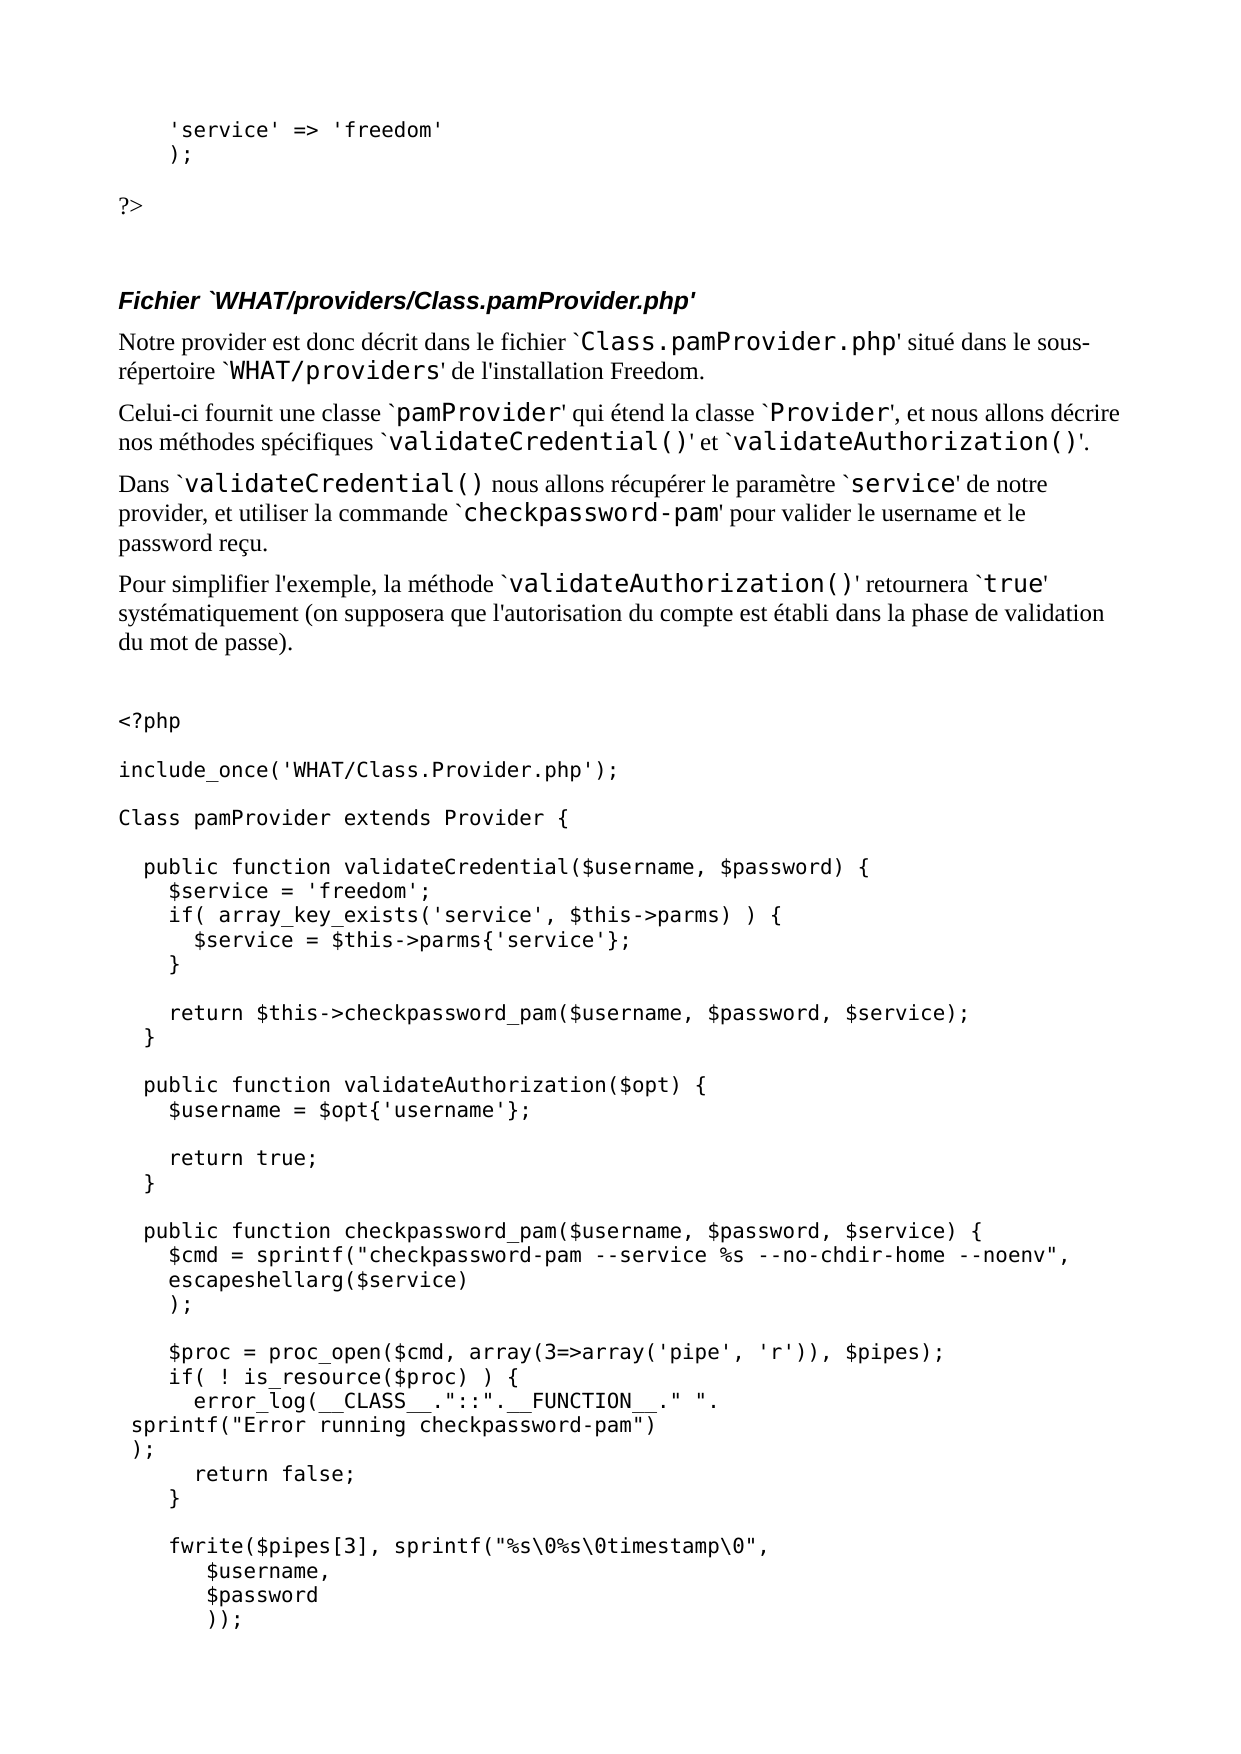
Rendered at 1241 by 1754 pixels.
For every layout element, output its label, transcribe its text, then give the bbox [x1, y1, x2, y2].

text Notre provider est donc décrit dans le fichier `Class.pamProvider.php' situé dans le sous-répertoire `WHAT/providers' de l'installation Freedom. [118, 327, 1122, 386]
text Celui-ci fournit une classe `pamProvider' qui étend la classe `Provider', et nous allons décrire nos méthodes spécifiques `validateCredential()' et `validateAuthorization()'. [118, 398, 1122, 457]
text <?php include_once('WHAT/Class.Provider.php'); Class pamProvider extends Provider { public function validateCredential($username, $password) { $service = 'freedom'; if( array_key_exists('service', $this->parms) ) { $service = $this->parms{'service'}; } return $this->checkpassword_pam($username, $password, $service); } public function validateAuthorization($opt) { $username = $opt{'username'}; return true; } public function checkpassword_pam($username, $password, $service) { $cmd = sprintf("checkpassword-pam --service %s --no-chdir-home --noenv", escapeshellarg($service) ); $proc = proc_open($cmd, array(3=>array('pipe', 'r')), $pipes); if( ! is_resource($proc) ) { error_log(__CLASS__."::".__FUNCTION__." ". sprintf("Error running checkpassword-pam") ); return false; } fwrite($pipes[3], sprintf("%s\0%s\0timestamp\0", $username, $password )); [118, 709, 1122, 1632]
text 'service' => 'freedom' ); [118, 118, 1122, 191]
text ?> [118, 191, 1122, 248]
subtitle Fichier `WHAT/providers/Class.pamProvider.php' [118, 286, 1122, 314]
text Pour simplifier l'exemple, la méthode `validateAuthorization()' retournera `true' systématiquement (on supposera que l'autorisation du compte est établi dans la phase de validation du mot de passe). [118, 569, 1122, 656]
text Dans `validateCredential() nous allons récupérer le paramètre `service' de notre provider, et utiliser la commande `checkpassword-pam' pour valider le username et le password reçu. [118, 469, 1122, 556]
